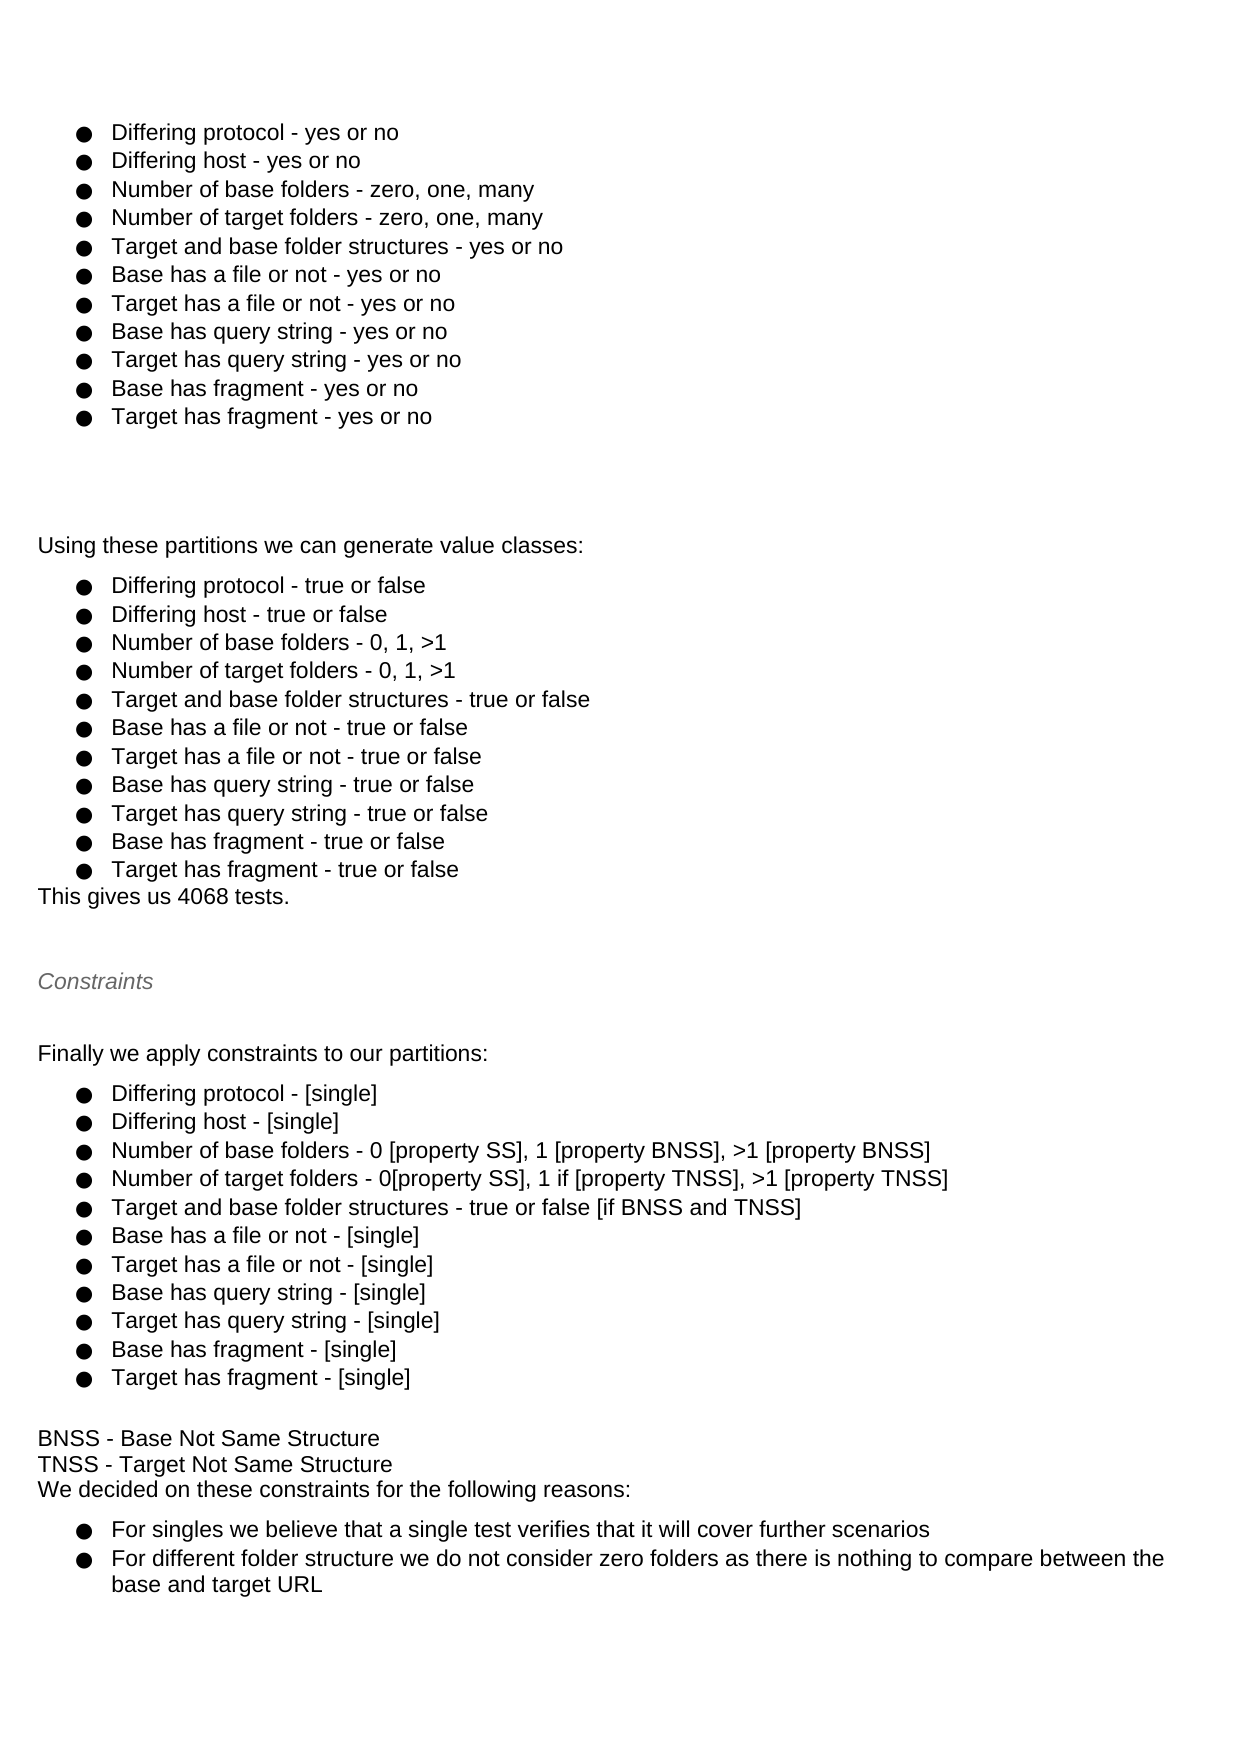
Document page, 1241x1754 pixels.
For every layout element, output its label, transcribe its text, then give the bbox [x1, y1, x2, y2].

text BNSS - Base Not Same Structure TNSS - Target Not Same Structure We decided on these constraints for the following reasons: [37, 1392, 1209, 1503]
list Differing protocol - yes or no [75, 118, 1209, 147]
list Number of base folders - 0 [property SS], 1 [property BNSS], >1 [property BNSS] [75, 1136, 1209, 1164]
list Differing protocol - true or false [75, 571, 1209, 600]
list Target has a file or not - [single] [75, 1250, 1209, 1278]
subtitle Constraints [37, 969, 1209, 994]
list Differing host - [single] [75, 1107, 1209, 1136]
list Number of base folders - zero, one, many [75, 175, 1209, 203]
list Base has a file or not - yes or no [75, 260, 1209, 289]
list Target and base folder structures - true or false [75, 685, 1209, 713]
list Target has a file or not - yes or no [75, 289, 1209, 317]
list Number of target folders - 0[property SS], 1 if [property TNSS], >1 [property TNSS] [75, 1164, 1209, 1193]
list Target and base folder structures - true or false [if BNSS and TNSS] [75, 1193, 1209, 1221]
list Base has query string - [single] [75, 1278, 1209, 1307]
list Number of target folders - zero, one, many [75, 203, 1209, 232]
list Target has fragment - [single] [75, 1363, 1209, 1392]
list For singles we believe that a single test verifies that it will cover further scenarios [75, 1515, 1209, 1544]
list Base has fragment - yes or no [75, 374, 1209, 402]
list Number of target folders - 0, 1, >1 [75, 657, 1209, 685]
list Differing host - true or false [75, 600, 1209, 628]
list Base has a file or not - [single] [75, 1221, 1209, 1250]
text Finally we apply constraints to our partitions: [37, 1007, 1209, 1067]
text Using these partitions we can generate value classes: [37, 431, 1209, 559]
list Target has fragment - true or false [75, 856, 1209, 884]
list Base has a file or not - true or false [75, 713, 1209, 742]
list Target has query string - [single] [75, 1307, 1209, 1335]
list Target has query string - yes or no [75, 346, 1209, 374]
list Base has query string - yes or no [75, 317, 1209, 346]
list Base has fragment - [single] [75, 1335, 1209, 1363]
list Differing protocol - [single] [75, 1079, 1209, 1107]
list Target has fragment - yes or no [75, 402, 1209, 431]
list Target has query string - true or false [75, 799, 1209, 827]
list Target has a file or not - true or false [75, 742, 1209, 770]
list For different folder structure we do not consider zero folders as there is nothing to compare between the base and target URL [75, 1544, 1209, 1598]
list Differing host - yes or no [75, 147, 1209, 175]
list Base has fragment - true or false [75, 827, 1209, 856]
list Number of base folders - 0, 1, >1 [75, 628, 1209, 657]
text This gives us 4068 tests. [37, 884, 1209, 944]
list Base has query string - true or false [75, 770, 1209, 799]
list Target and base folder structures - yes or no [75, 232, 1209, 260]
